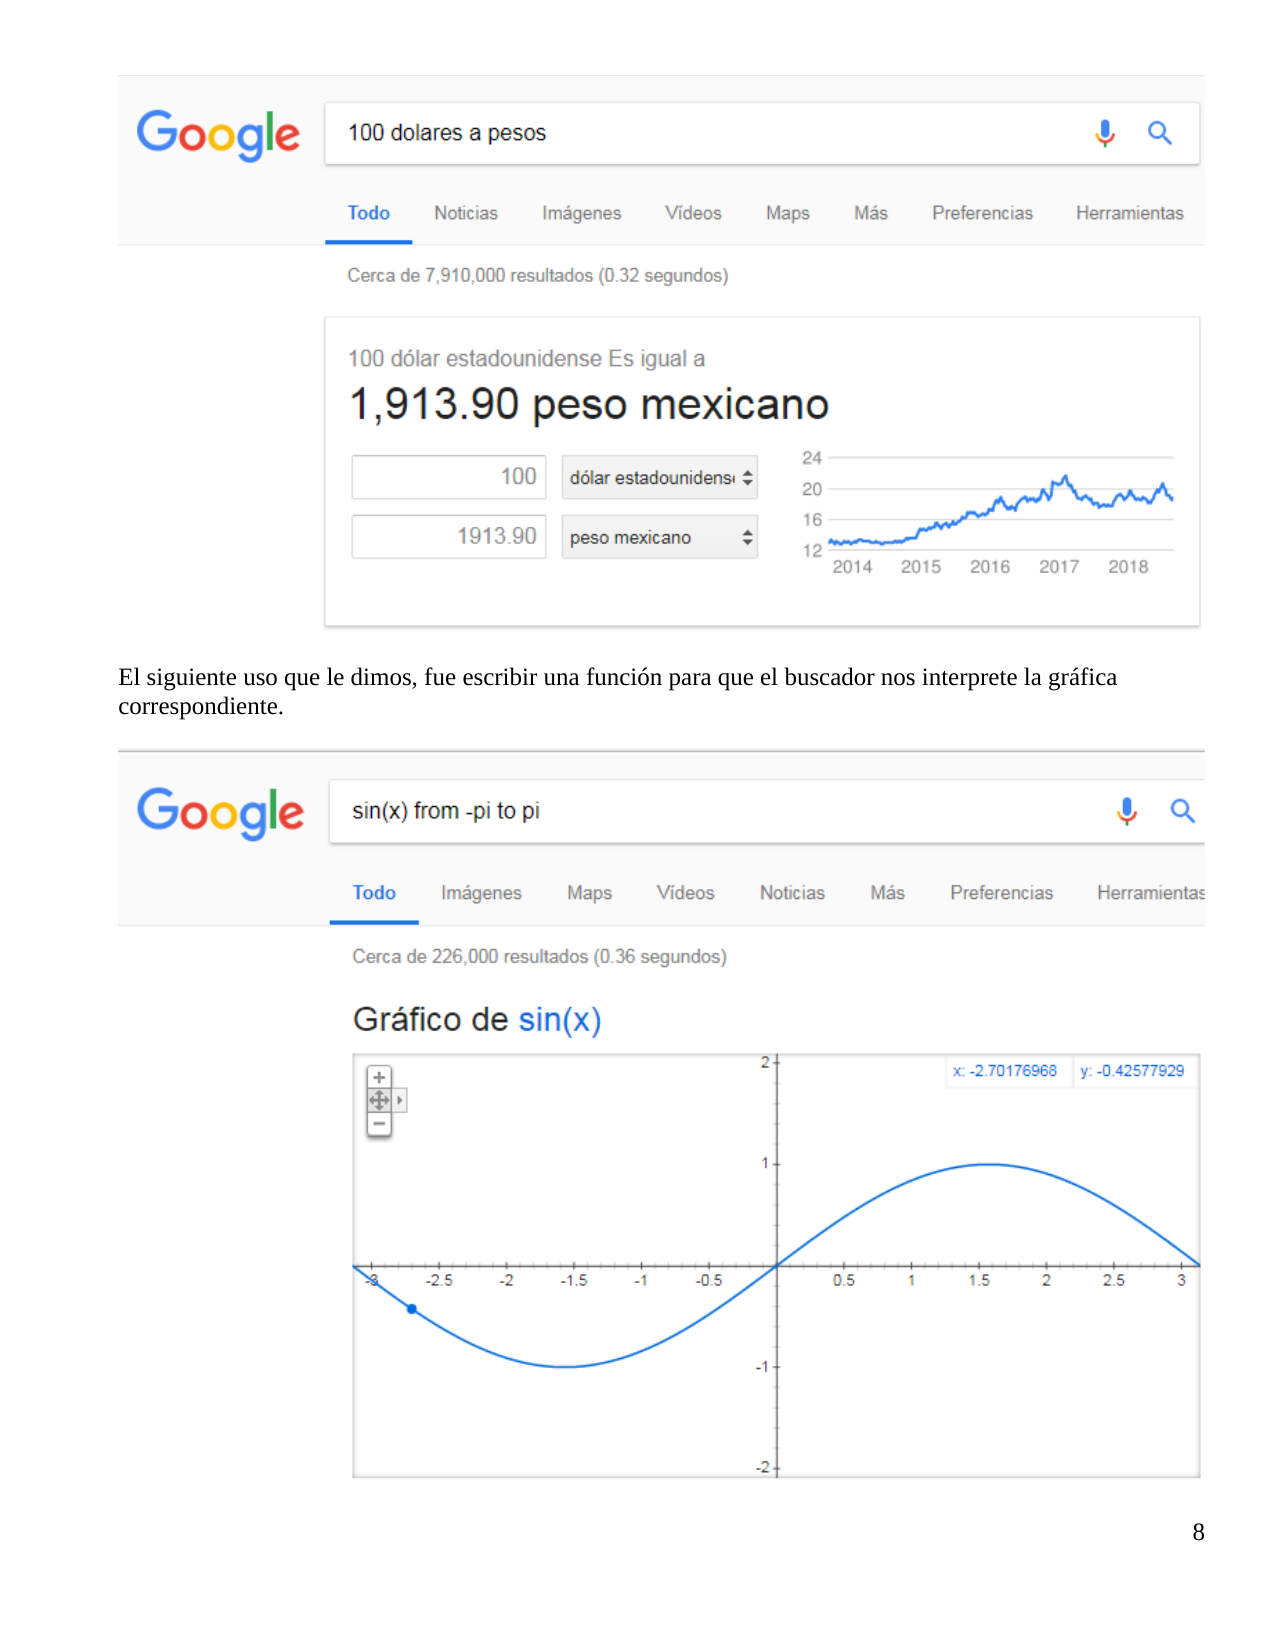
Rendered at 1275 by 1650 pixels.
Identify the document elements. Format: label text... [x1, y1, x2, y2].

text El siguiente uso que le dimos, fue escribir una función para que el buscador nos interprete la gráfica correspondiente. [118, 662, 1205, 720]
